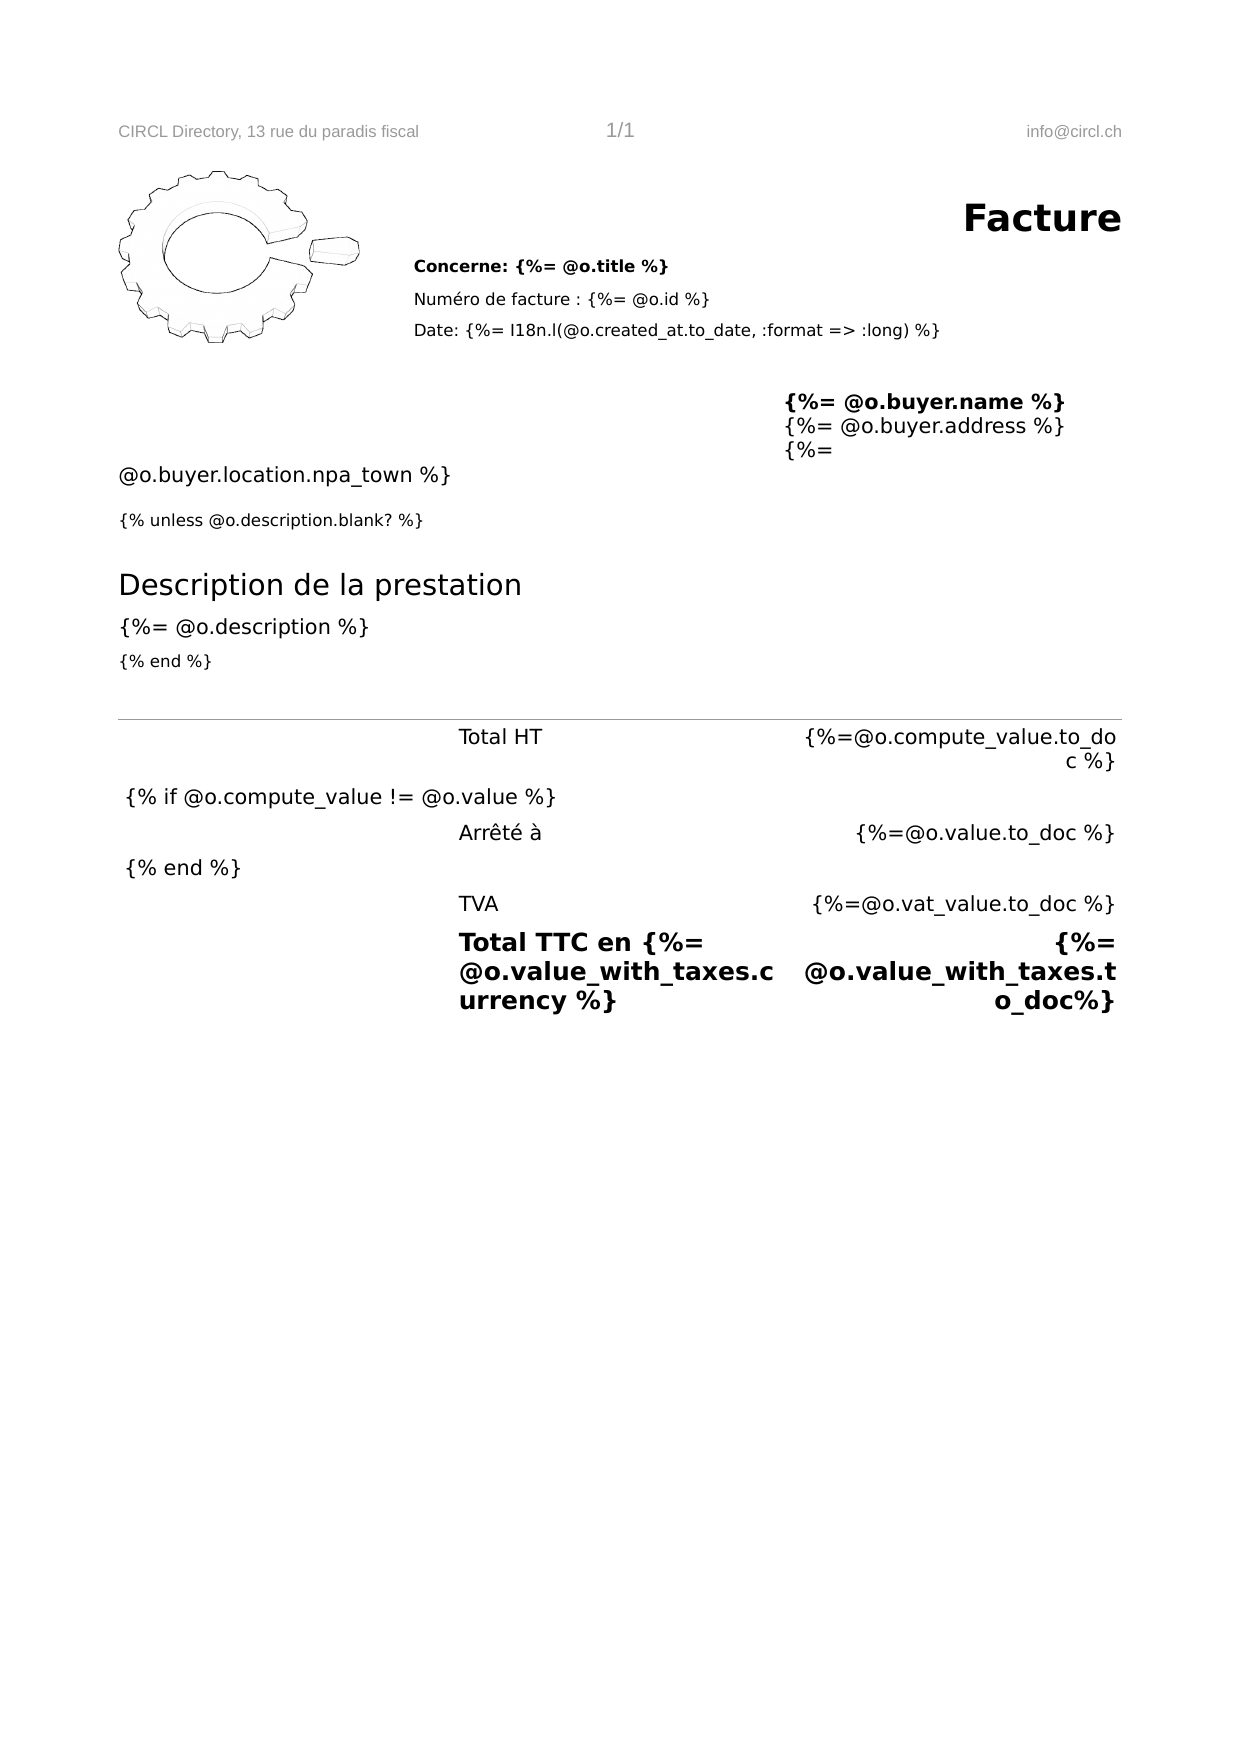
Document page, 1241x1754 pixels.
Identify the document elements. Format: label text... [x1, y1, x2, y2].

table_cell {% if @o.compute_value != @o.value %} [118, 779, 1122, 815]
text {%= @o.buyer.address %} [118, 414, 1122, 438]
text Concerne: {%= @o.title %} [360, 253, 1122, 277]
table_cell [118, 720, 453, 779]
table_header [118, 683, 1122, 719]
table_cell Total TTC en {%= @o.value_with_taxes.currency %} [453, 922, 787, 1021]
text {%= @o.description %} [118, 615, 1122, 639]
table_cell [118, 922, 453, 1021]
title Facture [360, 197, 1122, 240]
table_cell Arrêté à [453, 815, 787, 851]
table_cell {%= @o.value_with_taxes.to_doc%} [788, 922, 1122, 1021]
text {%= @o.buyer.location.npa_town %} [118, 438, 1122, 487]
text Date: {%= I18n.l(@o.created_at.to_date, :format => :long) %} [360, 321, 1122, 341]
table_cell {%=@o.compute_value.to_doc %} [788, 720, 1122, 779]
subtitle Description de la prestation [118, 568, 1122, 602]
table_cell TVA [453, 886, 787, 922]
text Numéro de facture : {%= @o.id %} [360, 289, 1122, 309]
text {% unless @o.description.blank? %} [118, 511, 1122, 531]
table_cell [118, 886, 453, 922]
text {% end %} [118, 651, 1122, 671]
table_cell {%=@o.value.to_doc %} [788, 815, 1122, 851]
table_cell Total HT [453, 720, 787, 779]
text {%= @o.buyer.name %} [118, 390, 1122, 414]
picture [118, 171, 360, 343]
table_cell [118, 815, 453, 851]
table_cell {%=@o.vat_value.to_doc %} [788, 886, 1122, 922]
table_cell {% end %} [118, 851, 1122, 886]
